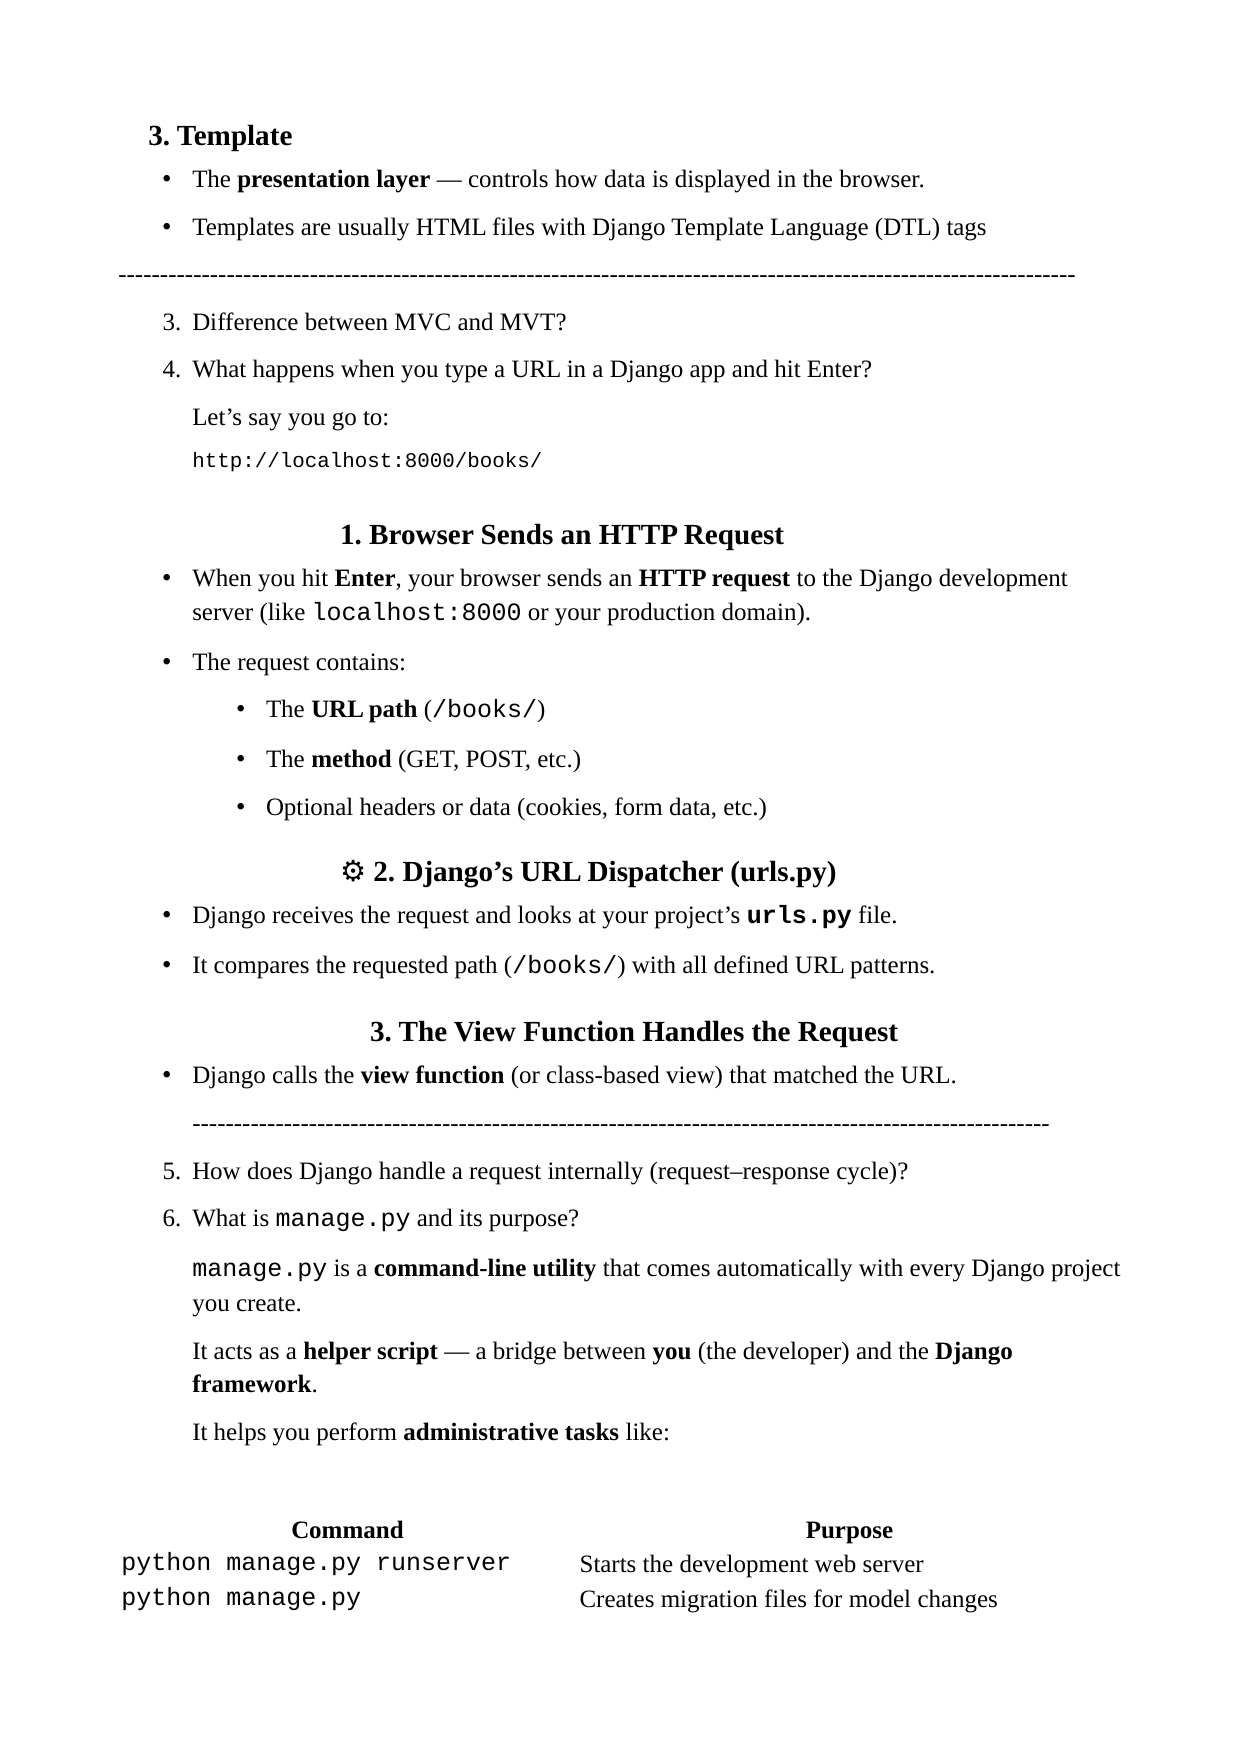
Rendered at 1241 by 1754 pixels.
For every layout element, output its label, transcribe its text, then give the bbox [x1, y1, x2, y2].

list Optional headers or data (cookies, form data, etc.) [236, 792, 1122, 821]
table_cell python manage.py [118, 1581, 576, 1616]
list The method (GET, POST, etc.) [236, 744, 1122, 773]
list What is manage.py and its purpose? [162, 1203, 1122, 1234]
list Let’s say you go to: [162, 402, 1122, 431]
subtitle ⚙️ 2. Django’s URL Dispatcher (urls.py) [310, 854, 1122, 887]
table_header Command [118, 1512, 576, 1547]
list Templates are usually HTML files with Django Template Language (DTL) tags [162, 212, 1122, 241]
list Django receives the request and looks at your project’s urls.py file. [162, 900, 1122, 931]
list ------------------------------------------------------------------------------------------------------- [162, 1108, 1122, 1137]
table_cell Creates migration files for model changes [576, 1581, 1122, 1616]
list Django calls the view function (or class-based view) that matched the URL. [162, 1061, 1122, 1089]
list How does Django handle a request internally (request–response cycle)? [162, 1156, 1122, 1184]
list When you hit Enter, your browser sends an HTTP request to the Django development server (like localhost:8000 or your production domain). [162, 563, 1122, 627]
text It helps you perform administrative tasks like: [118, 1417, 1122, 1446]
list The URL path (/books/) [236, 694, 1122, 725]
subtitle 🎨 3. Template [118, 118, 1122, 152]
text It acts as a helper script — a bridge between you (the developer) and the Django framework. [118, 1336, 1122, 1398]
list The presentation layer — controls how data is displayed in the browser. [162, 164, 1122, 193]
table_header Purpose [576, 1512, 1122, 1547]
subtitle 1. Browser Sends an HTTP Request [310, 517, 1122, 551]
list Difference between MVC and MVT? [162, 307, 1122, 336]
table_cell python manage.py runserver [118, 1547, 576, 1581]
text ------------------------------------------------------------------------------------------------------------------- [118, 259, 1122, 288]
list What happens when you type a URL in a Django app and hit Enter? [162, 354, 1122, 383]
text http://localhost:8000/books/ [118, 450, 1122, 473]
subtitle 🧠 3. The View Function Handles the Request [310, 1014, 1122, 1048]
list It compares the requested path (/books/) with all defined URL patterns. [162, 950, 1122, 981]
list manage.py is a command-line utility that comes automatically with every Django project you create. [162, 1253, 1122, 1317]
list The request contains: [162, 647, 1122, 675]
table_cell Starts the development web server [576, 1547, 1122, 1581]
